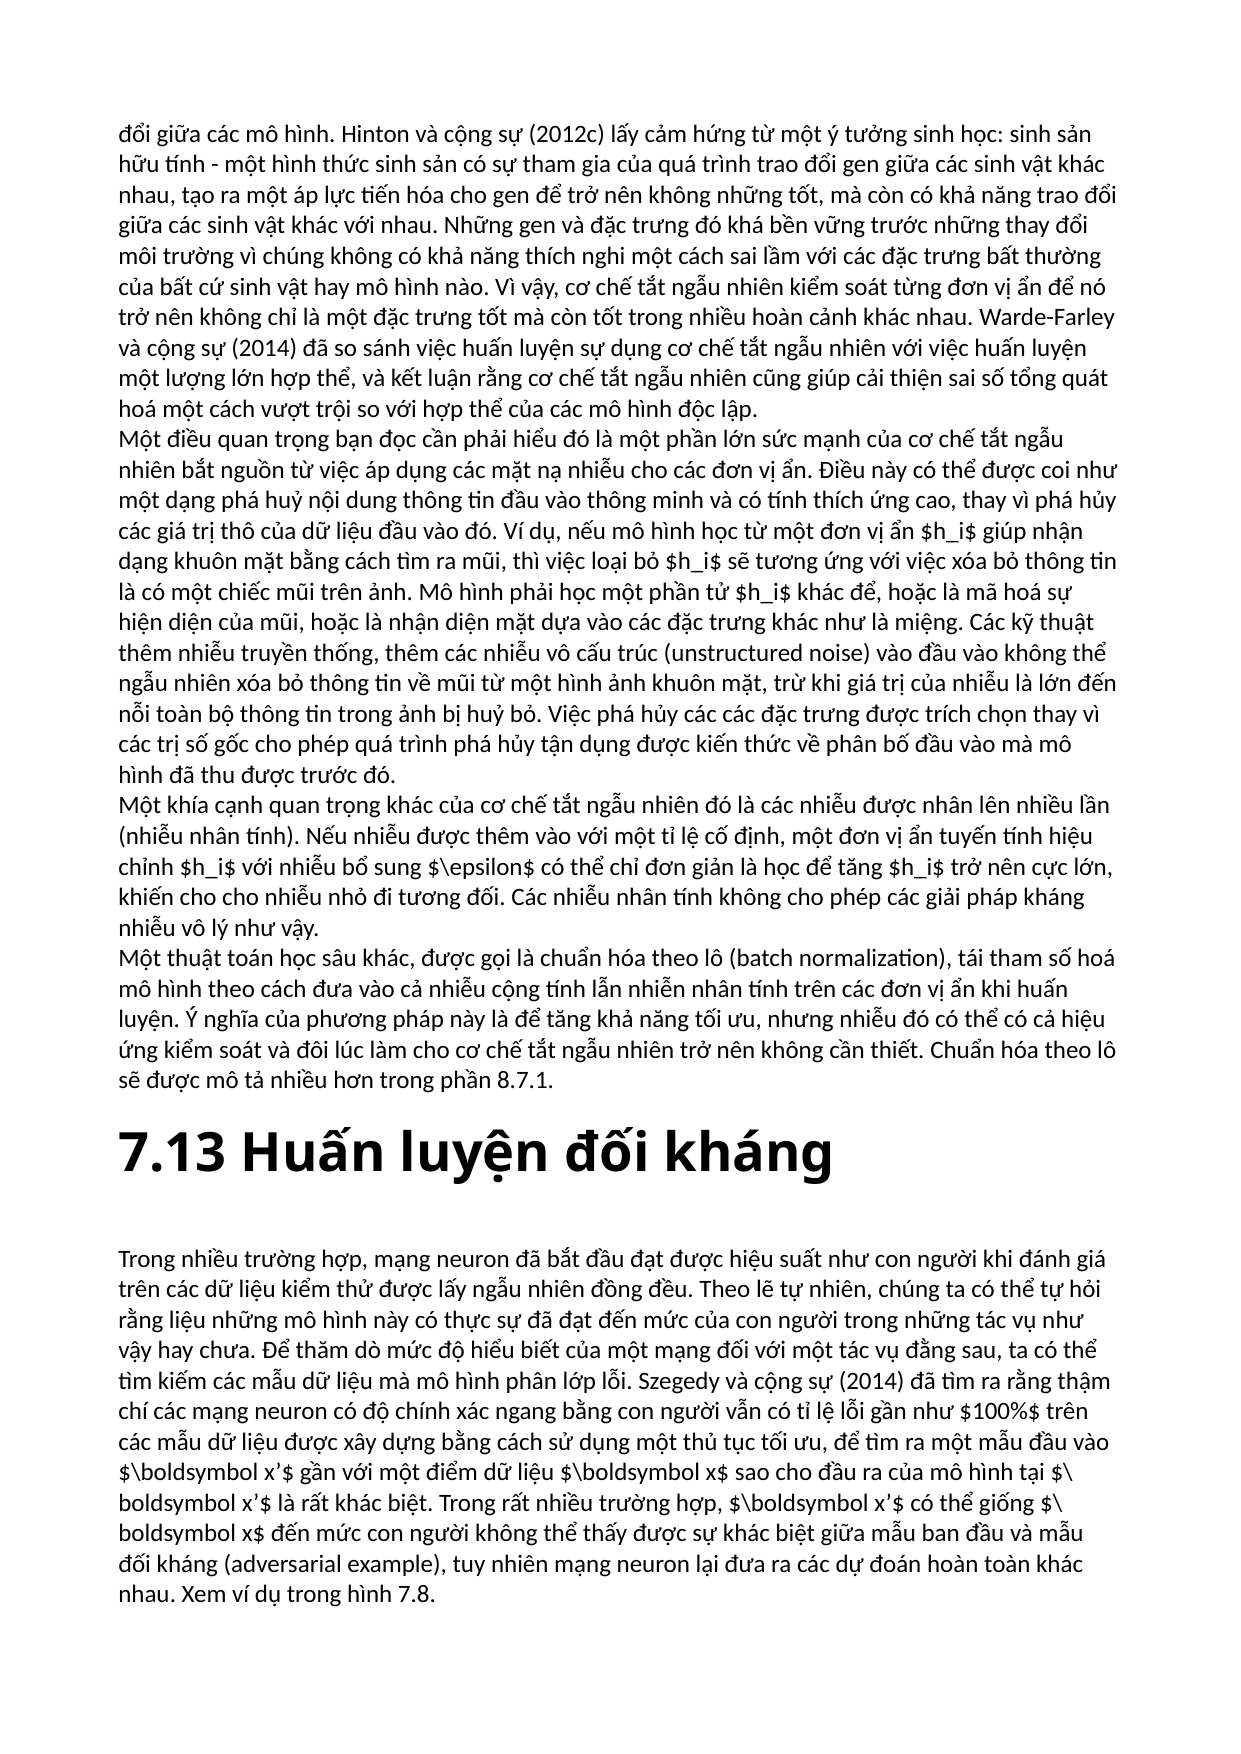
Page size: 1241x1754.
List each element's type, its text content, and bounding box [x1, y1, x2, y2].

text đổi giữa các mô hình. Hinton và cộng sự (2012c) lấy cảm hứng từ một ý tưởng sinh học: sinh sản hữu tính - một hình thức sinh sản có sự tham gia của quá trình trao đổi gen giữa các sinh vật khác nhau, tạo ra một áp lực tiến hóa cho gen để trở nên không những tốt, mà còn có khả năng trao đổi giữa các sinh vật khác với nhau. Những gen và đặc trưng đó khá bền vững trước những thay đổi môi trường vì chúng không có khả năng thích nghi một cách sai lầm với các đặc trưng bất thường của bất cứ sinh vật hay mô hình nào. Vì vậy, cơ chế tắt ngẫu nhiên kiểm soát từng đơn vị ẩn để nó trở nên không chỉ là một đặc trưng tốt mà còn tốt trong nhiều hoàn cảnh khác nhau. Warde-Farley và cộng sự (2014) đã so sánh việc huấn luyện sự dụng cơ chế tắt ngẫu nhiên với việc huấn luyện một lượng lớn hợp thể, và kết luận rằng cơ chế tắt ngẫu nhiên cũng giúp cải thiện sai số tổng quát hoá một cách vượt trội so với hợp thể của các mô hình độc lập. [118, 118, 1122, 423]
subtitle 7.13 Huấn luyện đối kháng [118, 1113, 1122, 1187]
text Một điều quan trọng bạn đọc cần phải hiểu đó là một phần lớn sức mạnh của cơ chế tắt ngẫu nhiên bắt nguồn từ việc áp dụng các mặt nạ nhiễu cho các đơn vị ẩn. Điều này có thể được coi như một dạng phá huỷ nội dung thông tin đầu vào thông minh và có tính thích ứng cao, thay vì phá hủy các giá trị thô của dữ liệu đầu vào đó. Ví dụ, nếu mô hình học từ một đơn vị ẩn $h_i$ giúp nhận dạng khuôn mặt bằng cách tìm ra mũi, thì việc loại bỏ $h_i$ sẽ tương ứng với việc xóa bỏ thông tin là có một chiếc mũi trên ảnh. Mô hình phải học một phần tử $h_i$ khác để, hoặc là mã hoá sự hiện diện của mũi, hoặc là nhận diện mặt dựa vào các đặc trưng khác như là miệng. Các kỹ thuật thêm nhiễu truyền thống, thêm các nhiễu vô cấu trúc (unstructured noise) vào đầu vào không thể ngẫu nhiên xóa bỏ thông tin về mũi từ một hình ảnh khuôn mặt, trừ khi giá trị của nhiễu là lớn đến nỗi toàn bộ thông tin trong ảnh bị huỷ bỏ. Việc phá hủy các các đặc trưng được trích chọn thay vì các trị số gốc cho phép quá trình phá hủy tận dụng được kiến thức về phân bố đầu vào mà mô hình đã thu được trước đó. [118, 423, 1122, 789]
text Một thuật toán học sâu khác, được gọi là chuẩn hóa theo lô (batch normalization), tái tham số hoá mô hình theo cách đưa vào cả nhiễu cộng tính lẫn nhiễn nhân tính trên các đơn vị ẩn khi huấn luyện. Ý nghĩa của phương pháp này là để tăng khả năng tối ưu, nhưng nhiễu đó có thể có cả hiệu ứng kiểm soát và đôi lúc làm cho cơ chế tắt ngẫu nhiên trở nên không cần thiết. Chuẩn hóa theo lô sẽ được mô tả nhiều hơn trong phần 8.7.1. [118, 942, 1122, 1095]
text Một khía cạnh quan trọng khác của cơ chế tắt ngẫu nhiên đó là các nhiễu được nhân lên nhiều lần (nhiễu nhân tính). Nếu nhiễu được thêm vào với một tỉ lệ cố định, một đơn vị ẩn tuyến tính hiệu chỉnh $h_i$ với nhiễu bổ sung $\epsilon$ có thể chỉ đơn giản là học để tăng $h_i$ trở nên cực lớn, khiến cho cho nhiễu nhỏ đi tương đối. Các nhiễu nhân tính không cho phép các giải pháp kháng nhiễu vô lý như vậy. [118, 789, 1122, 942]
text Trong nhiều trường hợp, mạng neuron đã bắt đầu đạt được hiệu suất như con người khi đánh giá trên các dữ liệu kiểm thử được lấy ngẫu nhiên đồng đều. Theo lẽ tự nhiên, chúng ta có thể tự hỏi rằng liệu những mô hình này có thực sự đã đạt đến mức của con người trong những tác vụ như vậy hay chưa. Để thăm dò mức độ hiểu biết của một mạng đối với một tác vụ đằng sau, ta có thể tìm kiếm các mẫu dữ liệu mà mô hình phân lớp lỗi. Szegedy và cộng sự (2014) đã tìm ra rằng thậm chí các mạng neuron có độ chính xác ngang bằng con người vẫn có tỉ lệ lỗi gần như $100%$ trên các mẫu dữ liệu được xây dựng bằng cách sử dụng một thủ tục tối ưu, để tìm ra một mẫu đầu vào $\boldsymbol x’$ gần với một điểm dữ liệu $\boldsymbol x$ sao cho đầu ra của mô hình tại $\boldsymbol x’$ là rất khác biệt. Trong rất nhiều trường hợp, $\boldsymbol x’$ có thể giống $\boldsymbol x$ đến mức con người không thể thấy được sự khác biệt giữa mẫu ban đầu và mẫu đối kháng (adversarial example), tuy nhiên mạng neuron lại đưa ra các dự đoán hoàn toàn khác nhau. Xem ví dụ trong hình 7.8. [118, 1243, 1122, 1609]
